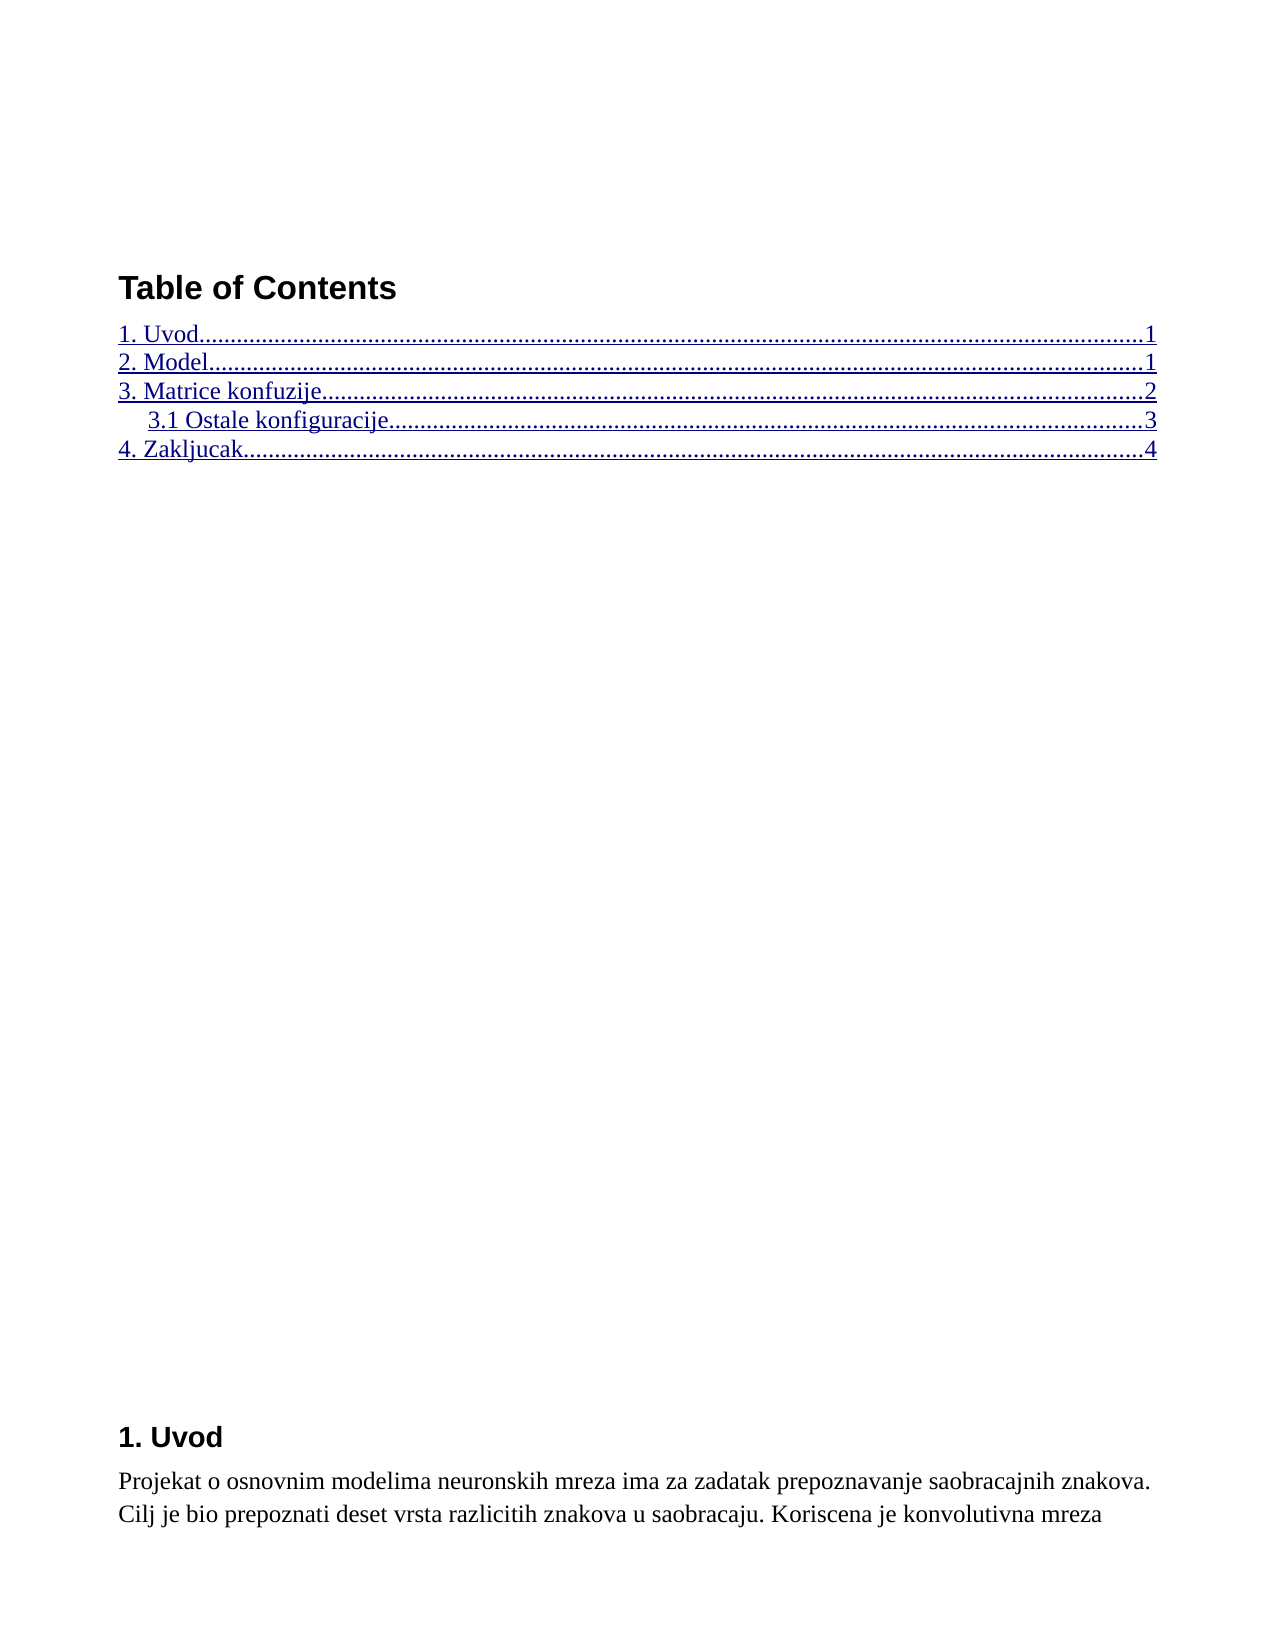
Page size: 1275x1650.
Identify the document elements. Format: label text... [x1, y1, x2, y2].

text Projekat o osnovnim modelima neuronskih mreza ima za zadatak prepoznavanje saobracajnih znakova. Cilj je bio prepoznati deset vrsta razlicitih znakova u saobracaju. Koriscena je konvolutivna mreza [118, 1466, 1157, 1528]
text 1. Uvod 1 [118, 319, 1157, 344]
text 2. Model 1 [118, 347, 1157, 372]
text 3.1 Ostale konfiguracije 3 [148, 405, 1157, 430]
subtitle Table of Contents [118, 268, 1157, 306]
text 3. Matrice konfuzije 2 [118, 376, 1157, 401]
text 4. Zakljucak 4 [118, 434, 1157, 459]
subtitle 1. Uvod [118, 1420, 1157, 1453]
